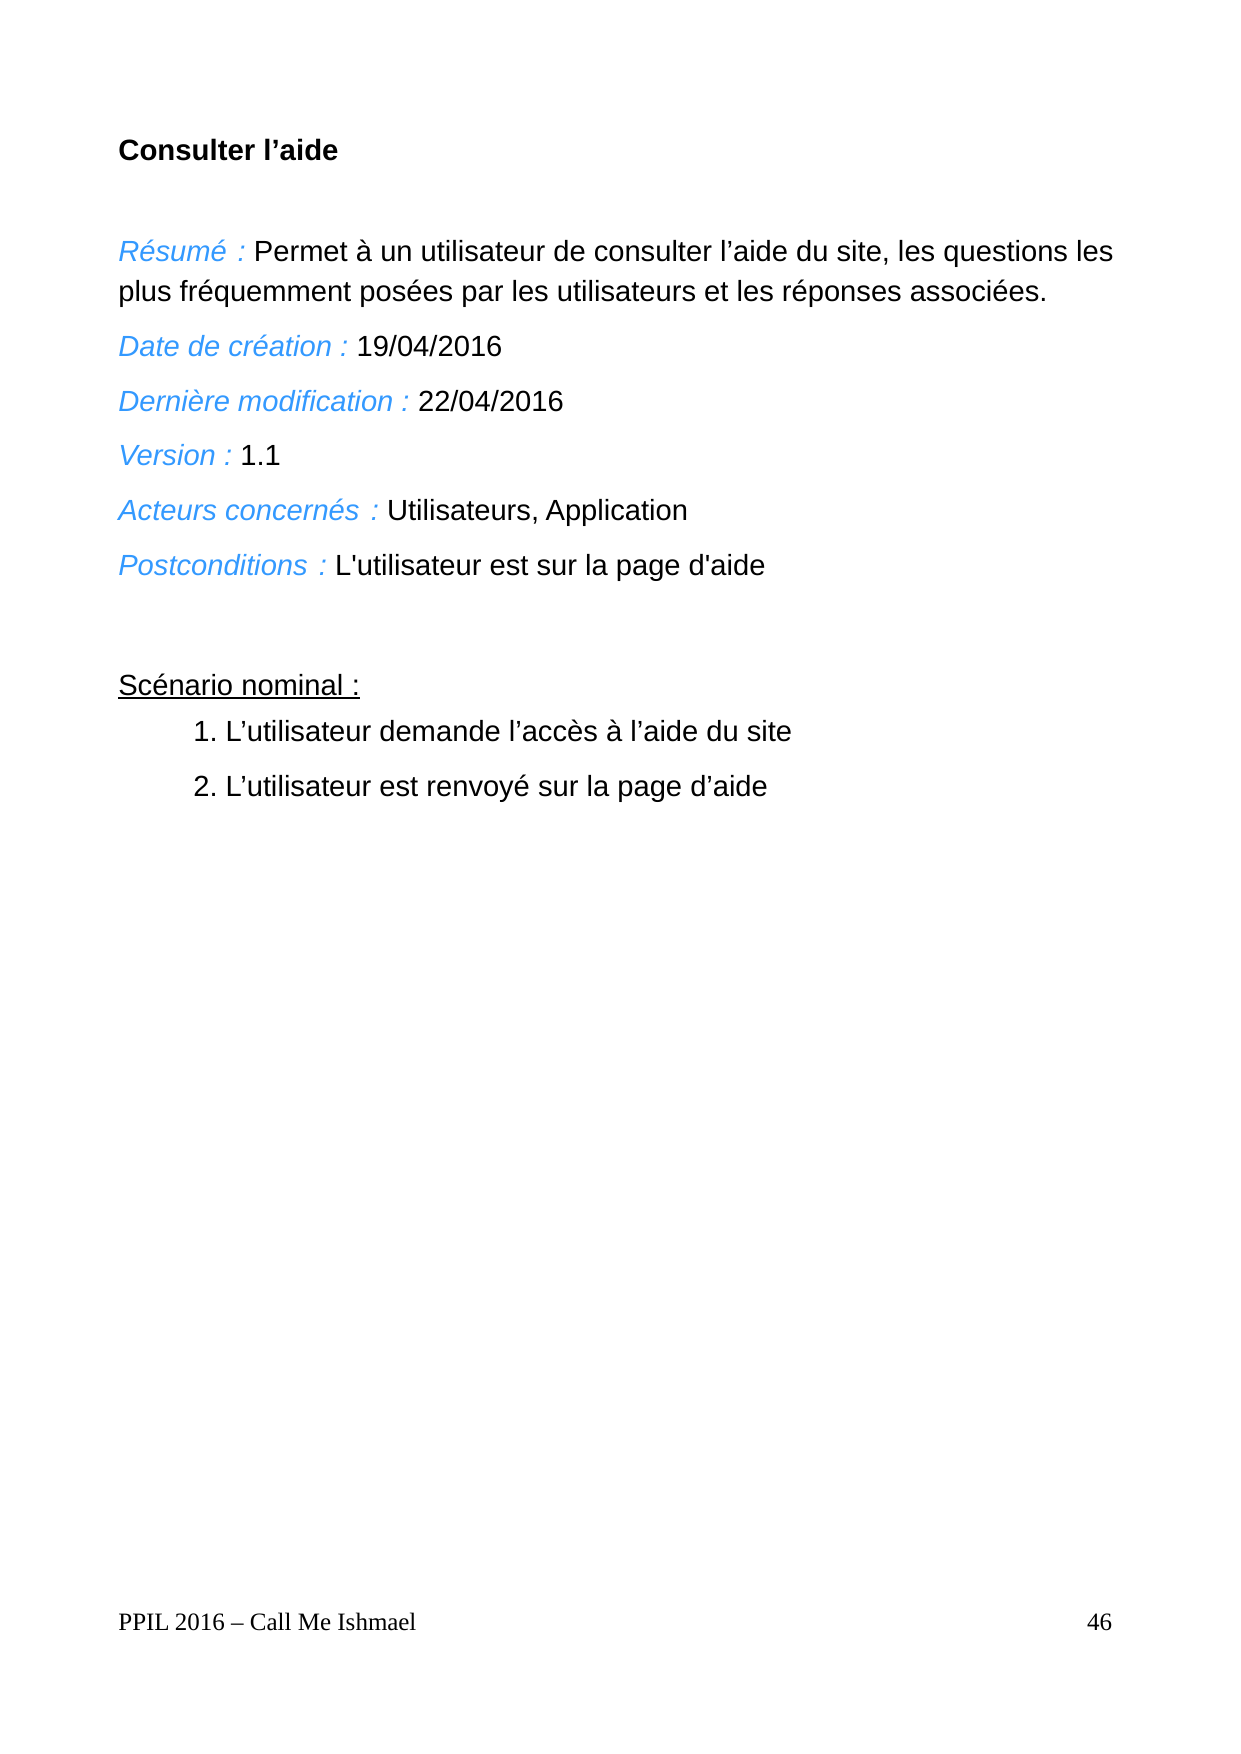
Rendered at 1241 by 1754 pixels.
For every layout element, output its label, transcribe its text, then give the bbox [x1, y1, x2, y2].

subtitle Scénario nominal : [118, 668, 1122, 701]
text Postconditions : L'utilisateur est sur la page d'aide [118, 548, 1122, 581]
text 2. L’utilisateur est renvoyé sur la page d’aide [118, 769, 1122, 802]
text Acteurs concernés : Utilisateurs, Application [118, 493, 1122, 527]
text 1. L’utilisateur demande l’accès à l’aide du site [118, 714, 1122, 747]
text Date de création : 19/04/2016 [118, 329, 1122, 362]
subtitle Consulter l’aide [118, 133, 1122, 166]
text Résumé : Permet à un utilisateur de consulter l’aide du site, les questions les plus fréquemment posées par les utilisateurs et les réponses associées. [118, 234, 1122, 307]
text Version : 1.1 [118, 438, 1122, 472]
text Dernière modification : 22/04/2016 [118, 383, 1122, 417]
